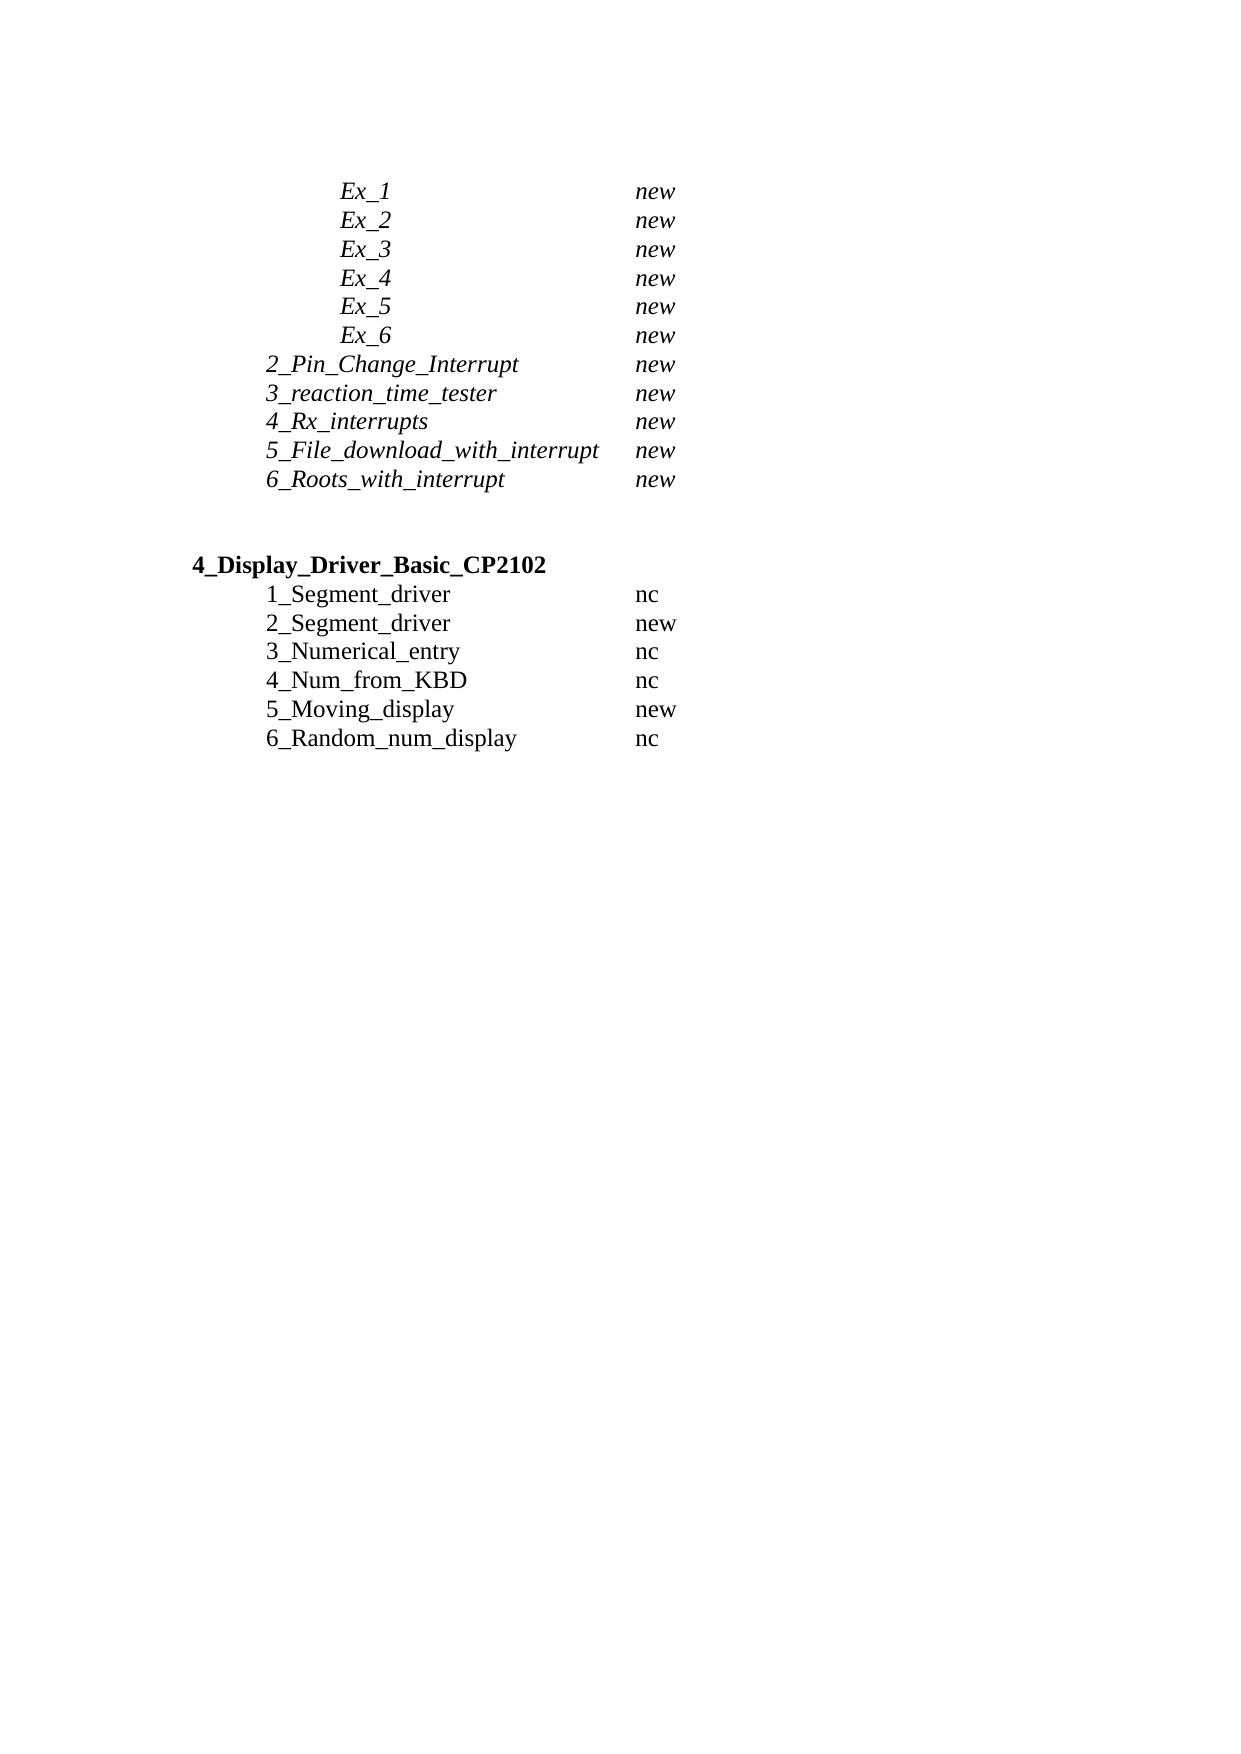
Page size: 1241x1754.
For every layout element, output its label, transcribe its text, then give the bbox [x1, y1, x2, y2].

text 4_Rx_interrupts new [118, 406, 1122, 435]
text 6_Roots_with_interrupt new [118, 464, 1122, 493]
text 4_Num_from_KBD nc [118, 665, 1122, 694]
text 4_Display_Driver_Basic_CP2102 [118, 550, 1122, 579]
text 6_Random_num_display nc [118, 723, 1122, 751]
text 1_Segment_driver nc [118, 579, 1122, 608]
text 3_reaction_time_tester new [118, 378, 1122, 406]
text 2_Pin_Change_Interrupt new [118, 349, 1122, 378]
text Ex_6 new [118, 320, 1122, 349]
text Ex_4 new [118, 263, 1122, 291]
text 2_Segment_driver new [118, 608, 1122, 636]
text Ex_3 new [118, 234, 1122, 263]
text 5_Moving_display new [118, 694, 1122, 723]
text 5_File_download_with_interrupt new [118, 435, 1122, 464]
text Ex_2 new [118, 205, 1122, 234]
text Ex_1 new [118, 176, 1122, 205]
text 3_Numerical_entry nc [118, 636, 1122, 665]
text Ex_5 new [118, 291, 1122, 320]
